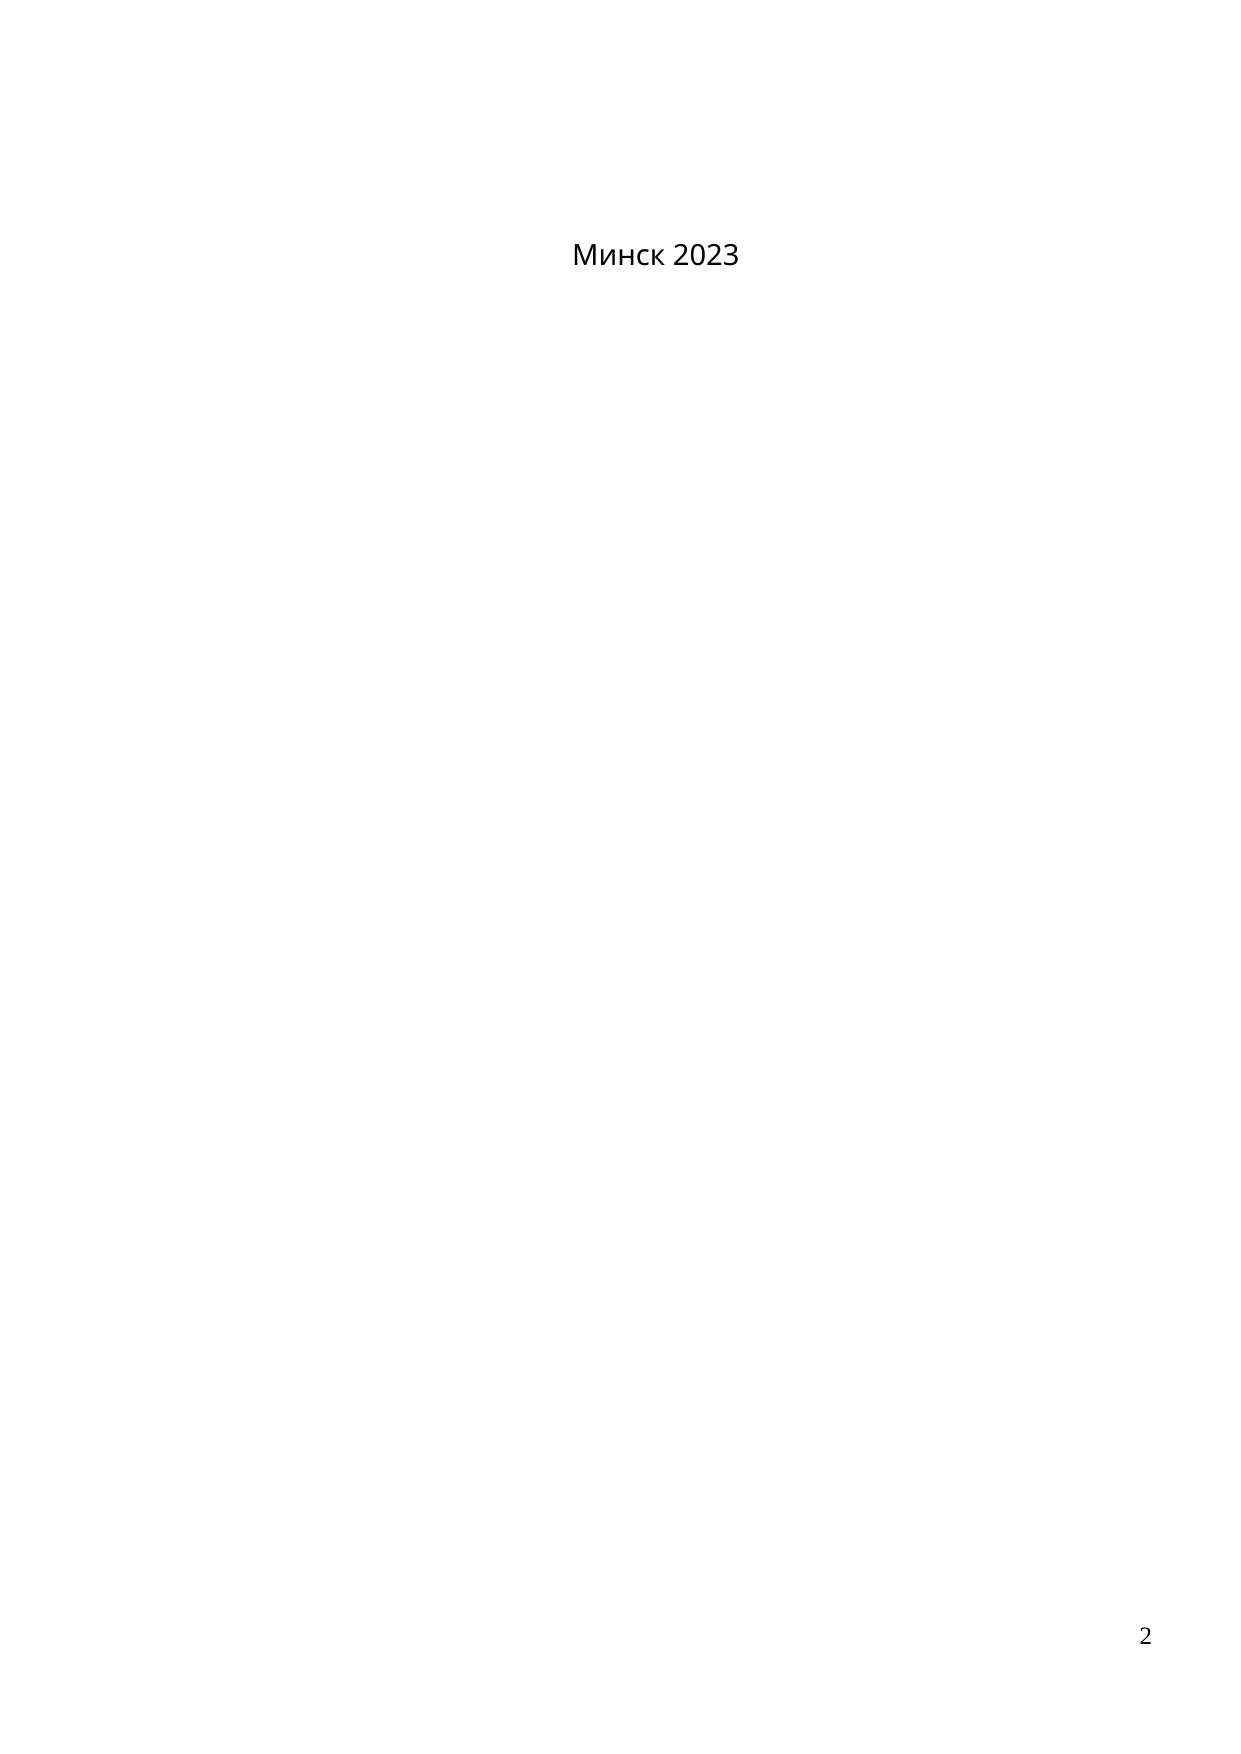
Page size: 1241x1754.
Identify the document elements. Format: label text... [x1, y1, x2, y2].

text Минск 2023 [168, 234, 1143, 273]
